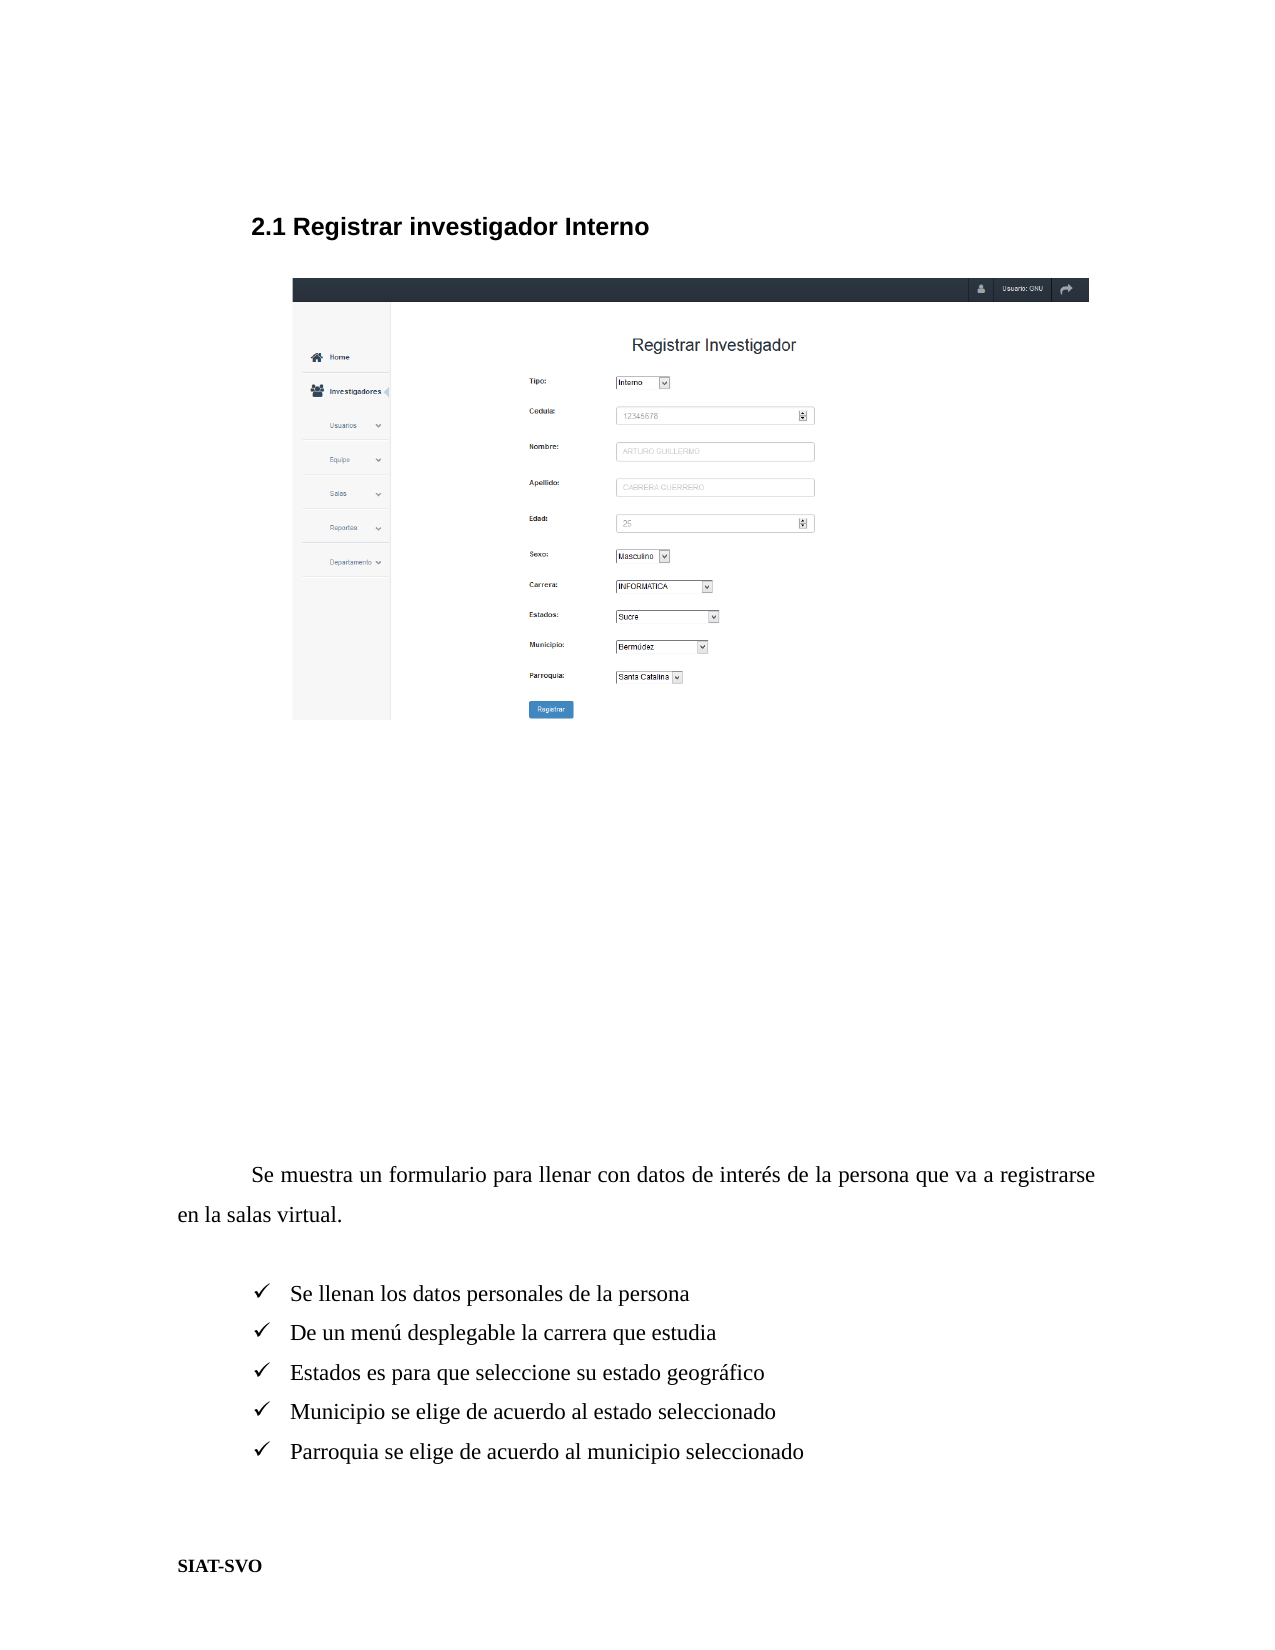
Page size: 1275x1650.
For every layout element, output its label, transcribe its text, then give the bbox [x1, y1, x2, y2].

list Se muestra un formulario para llenar con datos de interés de la persona que va a registrarse en la salas virtual. [177, 1161, 1098, 1227]
picture [292, 278, 1089, 720]
subtitle 2.1 Registrar investigador Interno [177, 212, 1098, 241]
list Municipio se elige de acuerdo al estado seleccionado [252, 1398, 1098, 1424]
list De un menú desplegable la carrera que estudia [252, 1319, 1098, 1346]
list Estados es para que seleccione su estado geográfico [252, 1359, 1098, 1385]
list Se llenan los datos personales de la persona [252, 1280, 1098, 1306]
list Parroquia se elige de acuerdo al municipio seleccionado [252, 1438, 1098, 1464]
